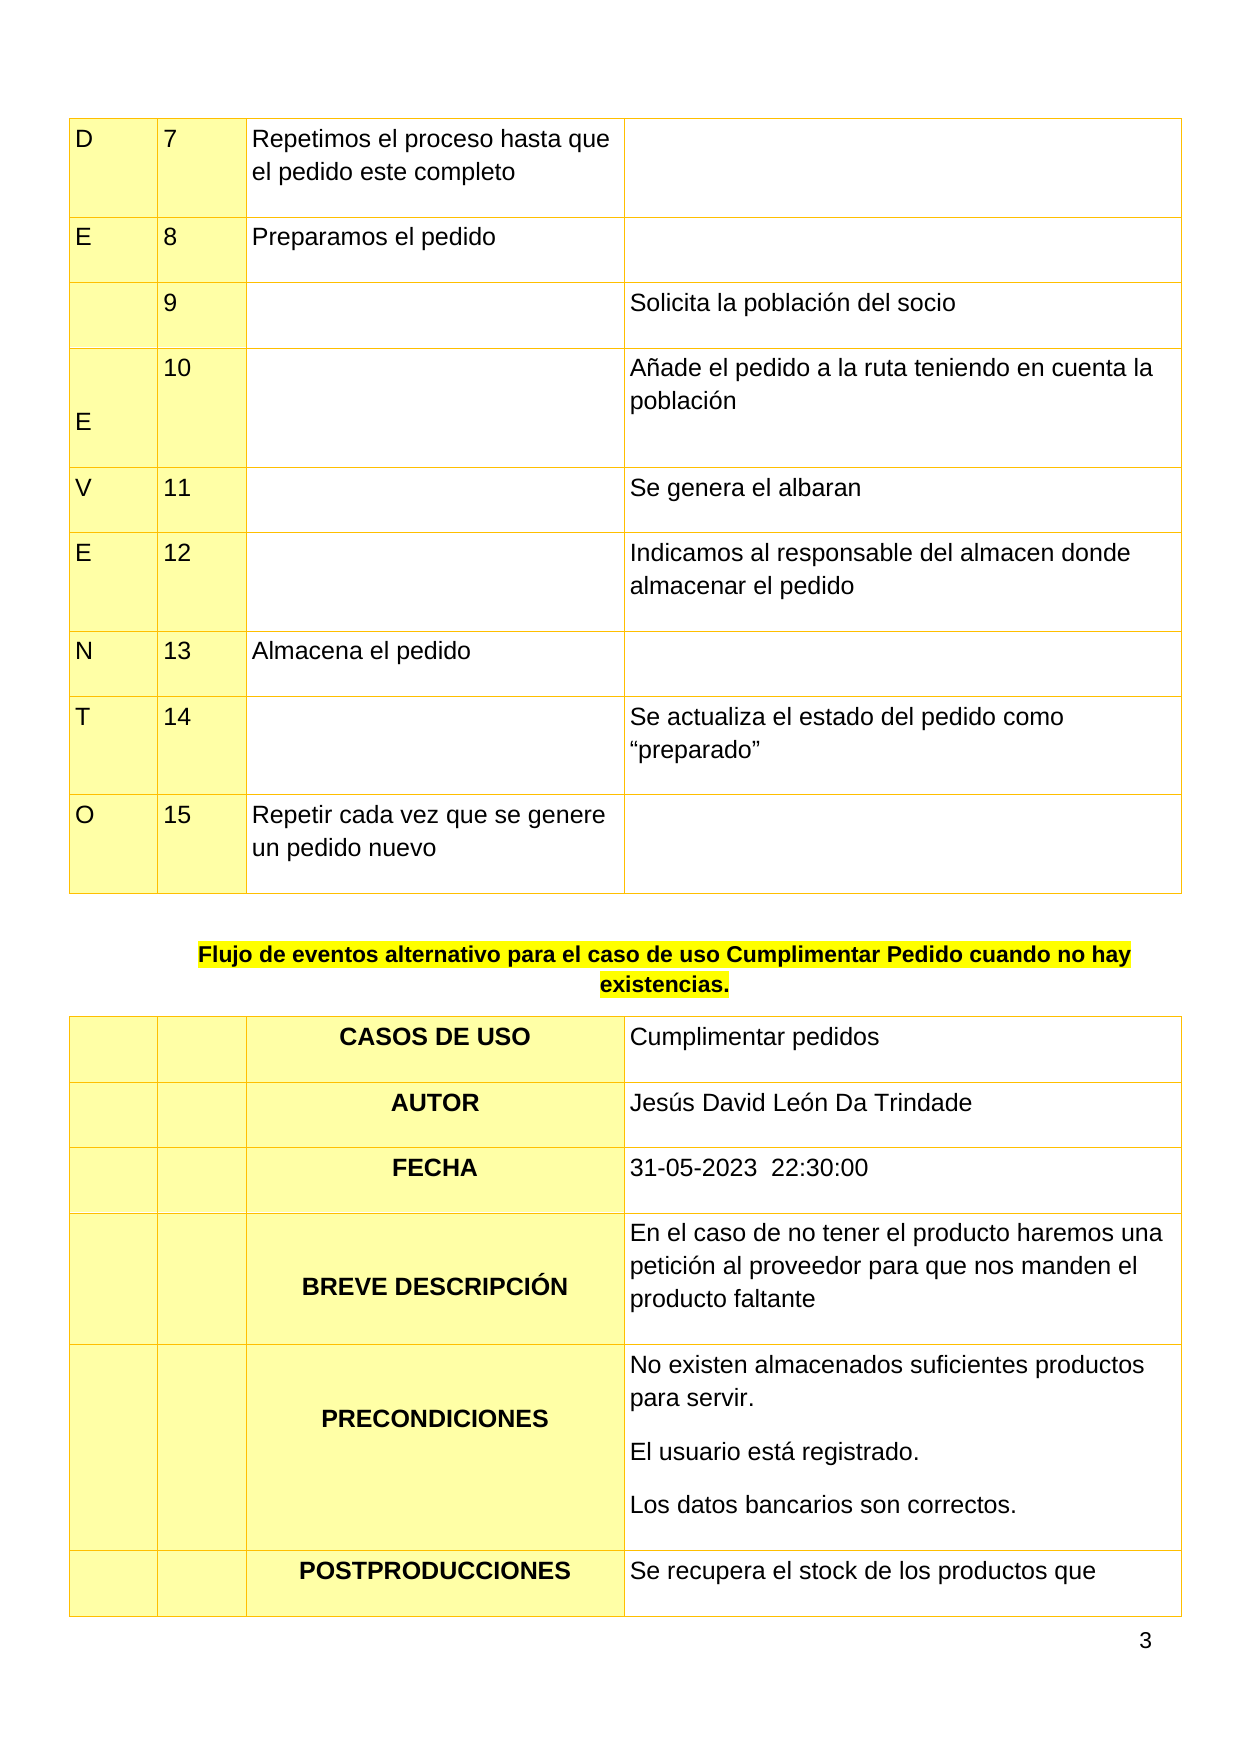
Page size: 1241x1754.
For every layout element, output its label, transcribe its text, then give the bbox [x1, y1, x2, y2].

table_cell [247, 283, 624, 347]
table_cell 14 [158, 697, 246, 794]
table_cell [158, 1148, 246, 1212]
table_cell [70, 1083, 157, 1147]
table_cell V [70, 468, 157, 532]
table_cell N [70, 632, 157, 696]
table_cell [70, 1214, 157, 1344]
table_cell T [70, 697, 157, 794]
table_cell [158, 1214, 246, 1344]
table_header Cumplimentar pedidos [625, 1017, 1181, 1082]
table_cell [70, 1148, 157, 1212]
table_cell [70, 1551, 157, 1616]
table_cell Repetimos el proceso hasta que el pedido este completo [247, 119, 624, 217]
table_cell [158, 1345, 246, 1550]
table_cell [247, 533, 624, 631]
table_cell [625, 218, 1181, 282]
table_cell [158, 1551, 246, 1616]
table_cell 7 [158, 119, 246, 217]
table_cell Almacena el pedido [247, 632, 624, 696]
table_cell Jesús David León Da Trindade [625, 1083, 1181, 1147]
table_cell Repetir cada vez que se genere un pedido nuevo [247, 795, 624, 893]
table_cell No existen almacenados suficientes productos para servir. El usuario está registrado. Los datos bancarios son correctos. [625, 1345, 1181, 1550]
table_cell [625, 119, 1181, 217]
table_cell O [70, 795, 157, 893]
table_cell En el caso de no tener el producto haremos una petición al proveedor para que nos manden el producto faltante [625, 1214, 1181, 1344]
text Flujo de eventos alternativo para el caso de uso Cumplimentar Pedido cuando no hay existencias. [177, 941, 1152, 998]
table_cell Se actualiza el estado del pedido como “preparado” [625, 697, 1181, 794]
table_cell 8 [158, 218, 246, 282]
table_header CASOS DE USO [247, 1017, 624, 1082]
table_cell D [70, 119, 157, 217]
table_cell [70, 283, 157, 347]
table_cell Se genera el albaran [625, 468, 1181, 532]
table_cell FECHA [247, 1148, 624, 1212]
table_cell [70, 1345, 157, 1550]
table_cell 15 [158, 795, 246, 893]
table_cell 31-05-2023 22:30:00 [625, 1148, 1181, 1212]
table_cell Indicamos al responsable del almacen donde almacenar el pedido [625, 533, 1181, 631]
table_cell AUTOR [247, 1083, 624, 1147]
table_cell Se recupera el stock de los productos que [625, 1551, 1181, 1616]
table_cell BREVE DESCRIPCIÓN [247, 1214, 624, 1344]
table_cell Solicita la población del socio [625, 283, 1181, 347]
table_cell [158, 1083, 246, 1147]
table_cell PRECONDICIONES [247, 1345, 624, 1550]
table_cell [247, 697, 624, 794]
table_cell E [70, 218, 157, 282]
table_cell [247, 468, 624, 532]
table_cell 10 [158, 349, 246, 467]
table_cell Preparamos el pedido [247, 218, 624, 282]
table_cell 11 [158, 468, 246, 532]
table_cell [247, 349, 624, 467]
table_header [70, 1017, 157, 1082]
table_cell 9 [158, 283, 246, 347]
table_cell POSTPRODUCCIONES [247, 1551, 624, 1616]
table_cell E [70, 349, 157, 467]
table_cell 13 [158, 632, 246, 696]
table_cell [625, 795, 1181, 893]
table_header [158, 1017, 246, 1082]
table_cell 12 [158, 533, 246, 631]
table_cell E [70, 533, 157, 631]
table_cell Añade el pedido a la ruta teniendo en cuenta la población [625, 349, 1181, 467]
table_cell [625, 632, 1181, 696]
